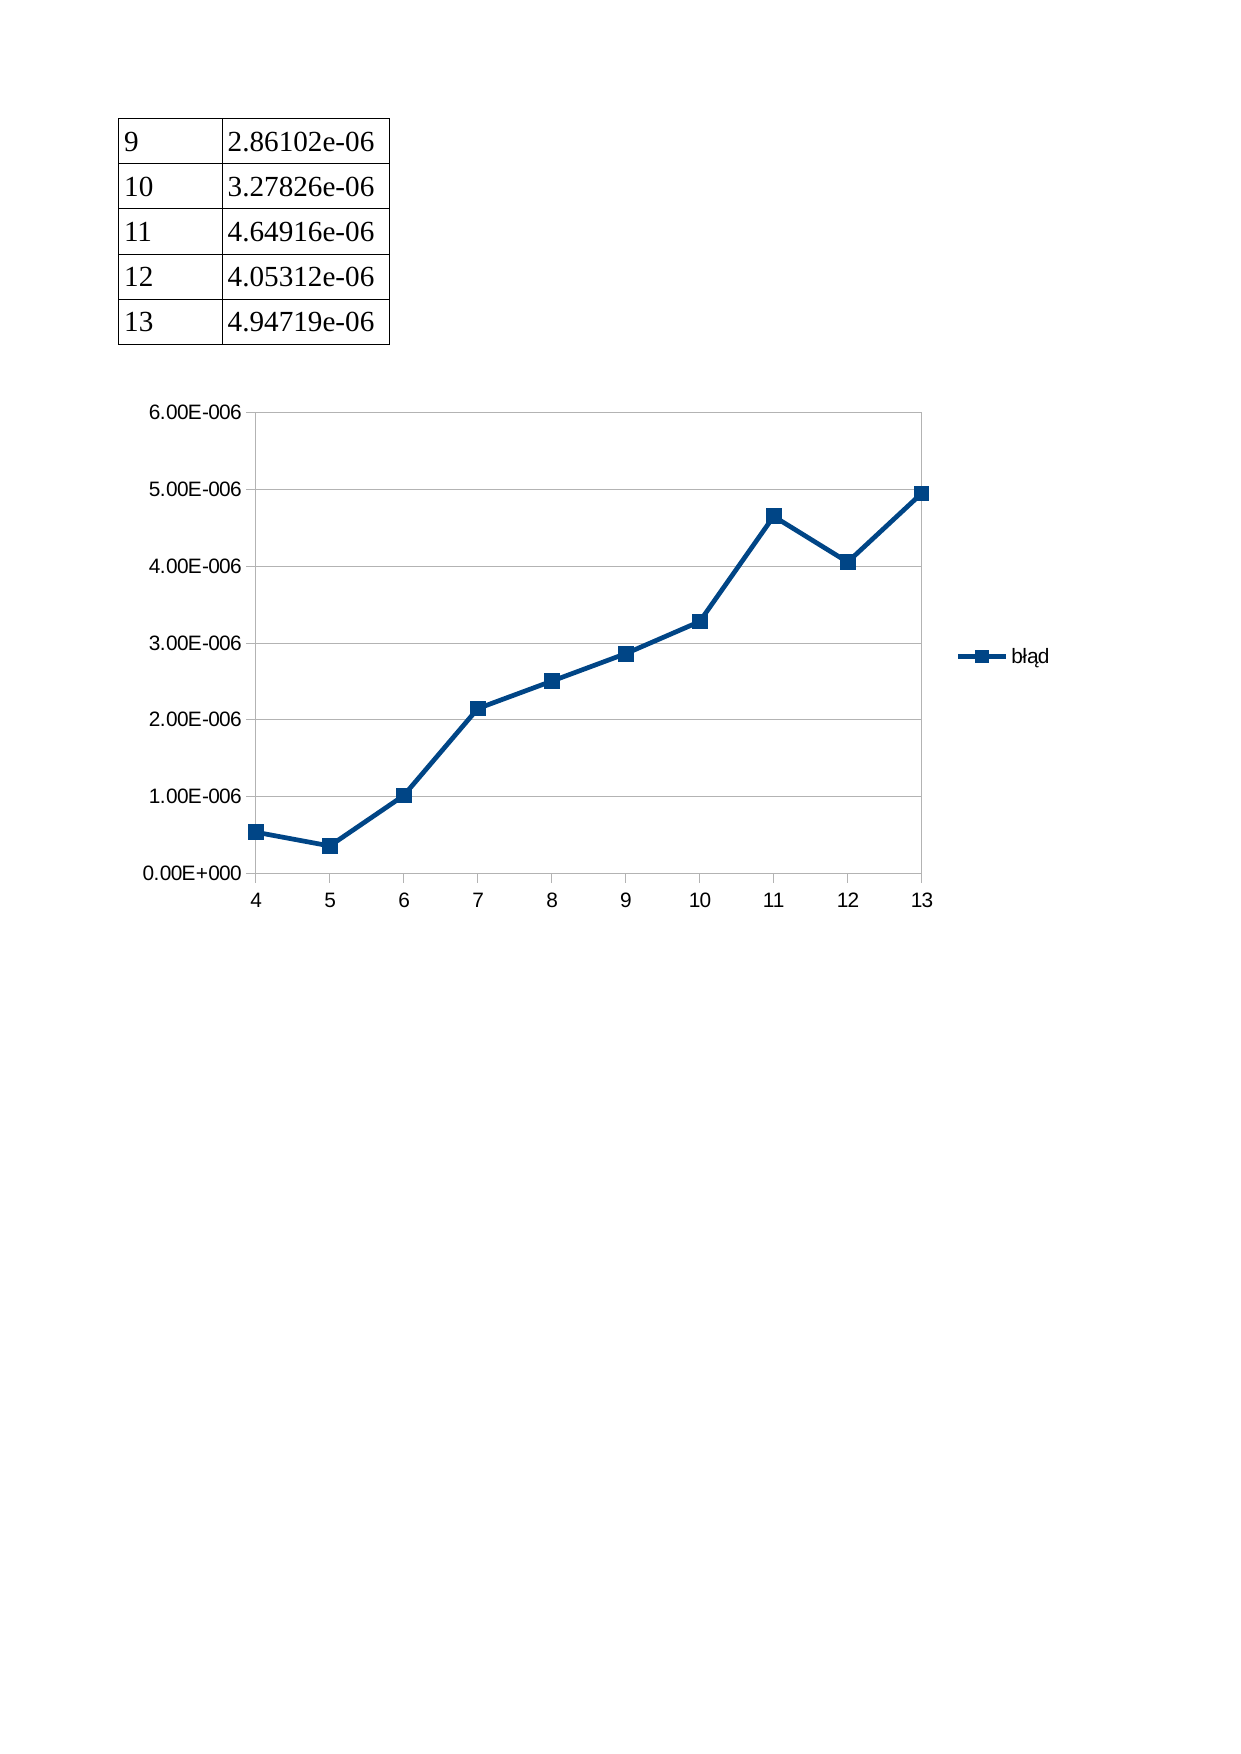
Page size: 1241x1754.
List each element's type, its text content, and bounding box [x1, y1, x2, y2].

table_cell 11 [119, 209, 222, 253]
table_cell 9 [119, 119, 222, 163]
table_cell 2.86102e-06 [223, 119, 389, 163]
table_cell 4.64916e-06 [223, 209, 389, 253]
table_cell 12 [119, 255, 222, 298]
table_cell 4.94719e-06 [223, 300, 389, 344]
table_cell 13 [119, 300, 222, 344]
table_cell 4.05312e-06 [223, 255, 389, 298]
table_cell 3.27826e-06 [223, 164, 389, 208]
table_cell 10 [119, 164, 222, 208]
